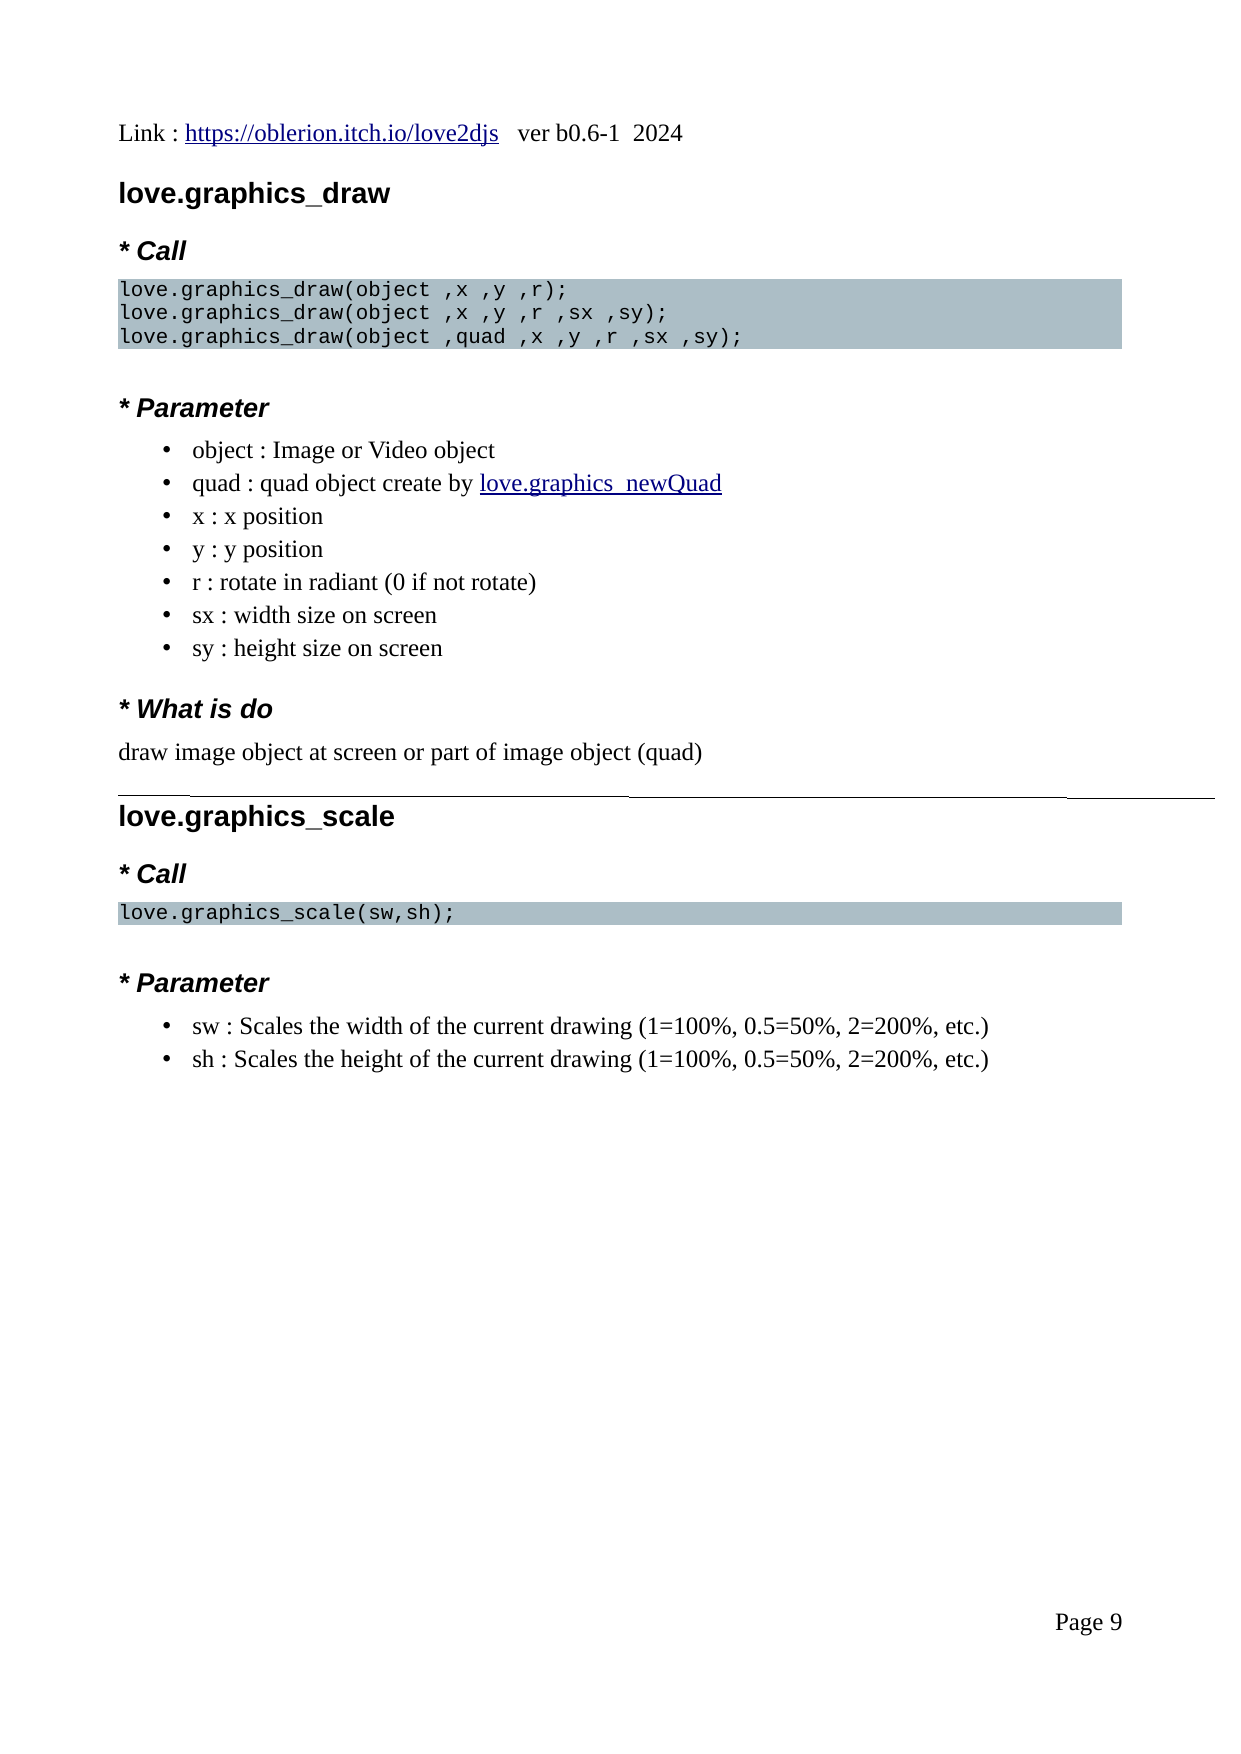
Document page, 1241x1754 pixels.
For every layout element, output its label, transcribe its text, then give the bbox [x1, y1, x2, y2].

text love.graphics_draw(object ,x ,y ,r); [118, 279, 1122, 302]
list sy : height size on screen [162, 633, 1122, 662]
list sh : Scales the height of the current drawing (1=100%, 0.5=50%, 2=200%, etc.) [162, 1044, 1122, 1073]
subtitle love.graphics_scale [118, 799, 1122, 833]
subtitle * What is do [118, 693, 1122, 725]
list object : Image or Video object [162, 435, 1122, 464]
list r : rotate in radiant (0 if not rotate) [162, 567, 1122, 596]
subtitle * Parameter [118, 967, 1122, 999]
list sx : width size on screen [162, 600, 1122, 629]
text love.graphics_draw(object ,x ,y ,r ,sx ,sy); [118, 302, 1122, 326]
list y : y position [162, 534, 1122, 563]
list quad : quad object create by love.graphics_newQuad [162, 468, 1122, 497]
list x : x position [162, 501, 1122, 530]
text love.graphics_draw(object ,quad ,x ,y ,r ,sx ,sy); [118, 326, 1122, 349]
subtitle * Parameter [118, 392, 1122, 423]
subtitle love.graphics_draw [118, 176, 1122, 210]
text draw image object at screen or part of image object (quad) [118, 737, 1122, 766]
subtitle * Call [118, 858, 1122, 889]
text love.graphics_scale(sw,sh); [118, 902, 1122, 925]
list sw : Scales the width of the current drawing (1=100%, 0.5=50%, 2=200%, etc.) [162, 1011, 1122, 1040]
subtitle * Call [118, 235, 1122, 266]
